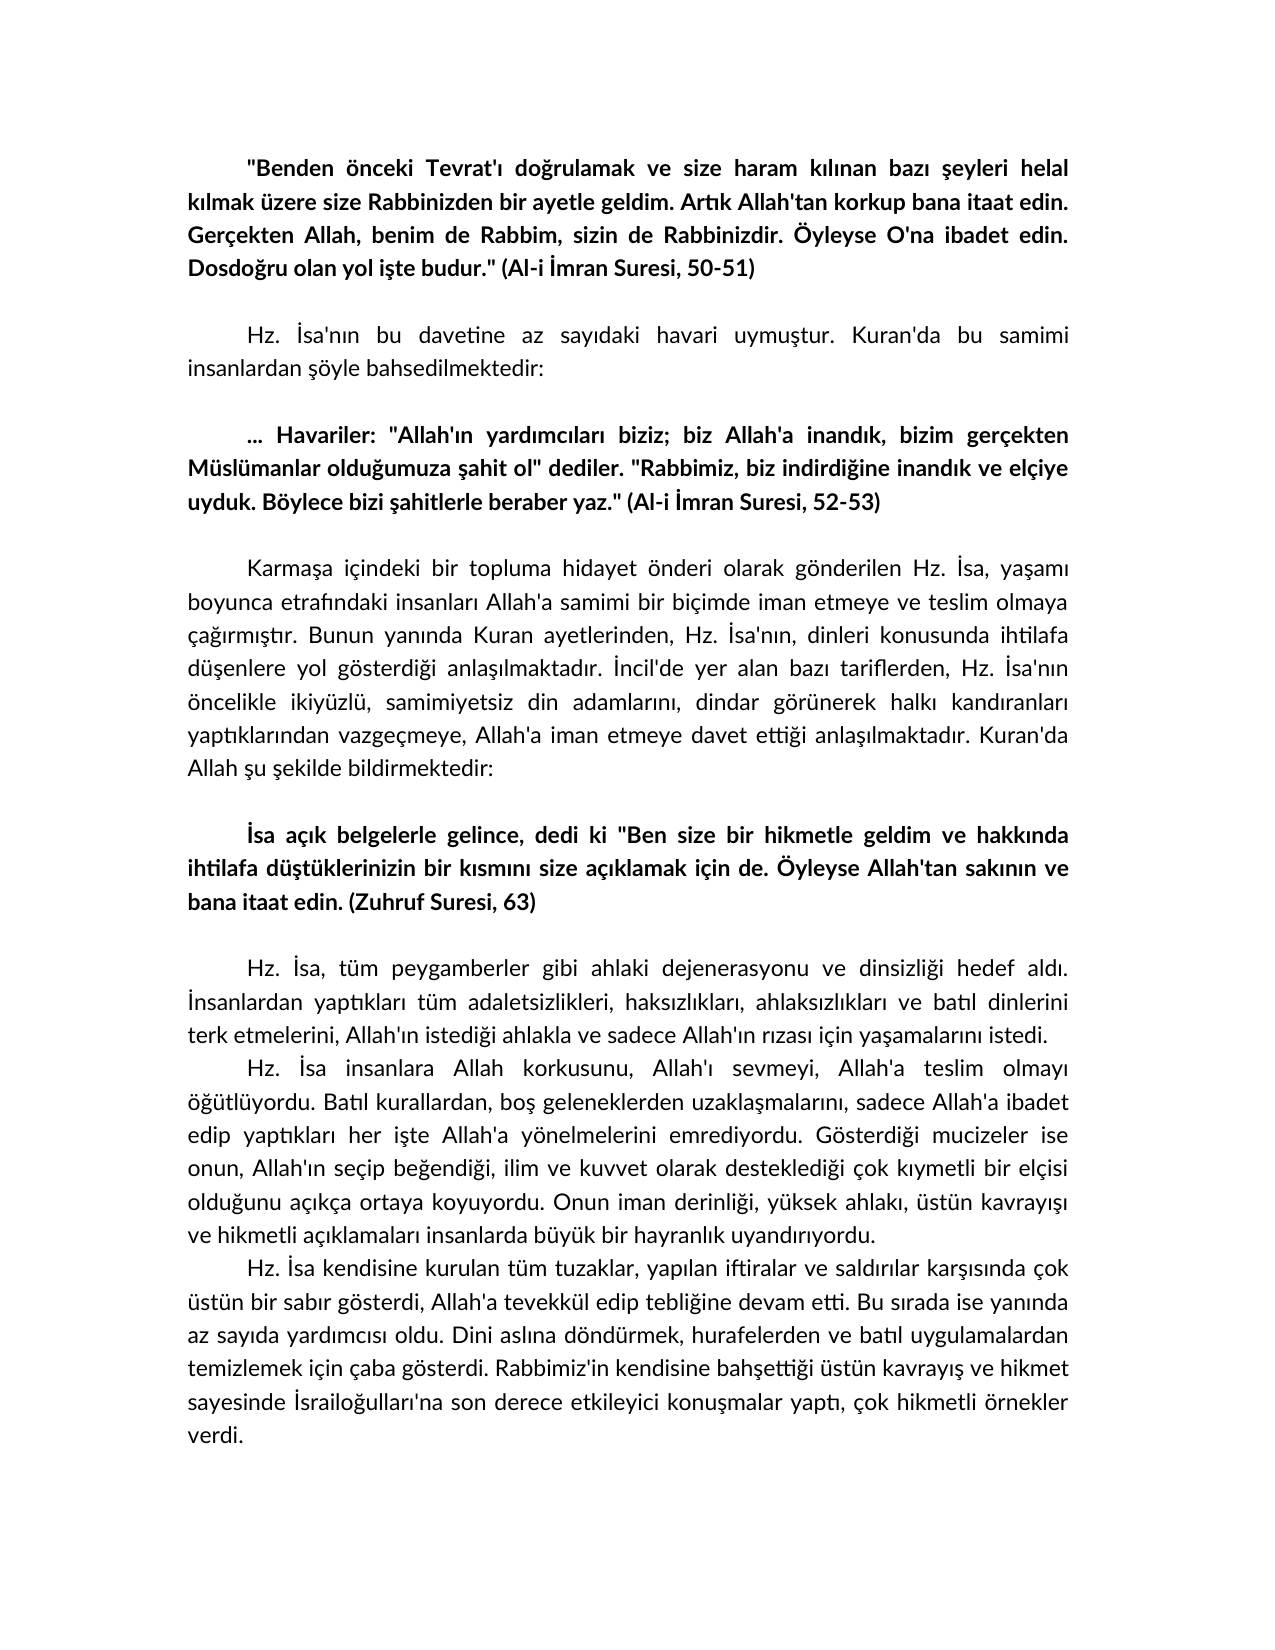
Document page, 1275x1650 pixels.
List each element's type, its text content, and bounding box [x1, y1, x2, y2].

text Hz. İsa'nın bu davetine az sayıdaki havari uymuştur. Kuran'da bu samimi insanlardan şöyle bahsedilmektedir: [187, 317, 1070, 383]
text Hz. İsa, tüm peygamberler gibi ahlaki dejenerasyonu ve dinsizliği hedef aldı. İnsanlardan yaptıkları tüm adaletsizlikleri, haksızlıkları, ahlaksızlıkları ve batıl dinlerini terk etmelerini, Allah'ın istediği ahlakla ve sadece Allah'ın rızası için yaşamalarını istedi. [187, 950, 1070, 1050]
text Hz. İsa kendisine kurulan tüm tuzaklar, yapılan iftiralar ve saldırılar karşısında çok üstün bir sabır gösterdi, Allah'a tevekkül edip tebliğine devam etti. Bu sırada ise yanında az sayıda yardımcısı oldu. Dini aslına döndürmek, hurafelerden ve batıl uygulamalardan temizlemek için çaba gösterdi. Rabbimiz'in kendisine bahşettiği üstün kavrayış ve hikmet sayesinde İsrailoğulları'na son derece etkileyici konuşmalar yaptı, çok hikmetli örnekler verdi. [187, 1250, 1070, 1450]
text Hz. İsa insanlara Allah korkusunu, Allah'ı sevmeyi, Allah'a teslim olmayı öğütlüyordu. Batıl kurallardan, boş geleneklerden uzaklaşmalarını, sadece Allah'a ibadet edip yaptıkları her işte Allah'a yönelmelerini emrediyordu. Gösterdiği mucizeler ise onun, Allah'ın seçip beğendiği, ilim ve kuvvet olarak desteklediği çok kıymetli bir elçisi olduğunu açıkça ortaya koyuyordu. Onun iman derinliği, yüksek ahlakı, üstün kavrayışı ve hikmetli açıklamaları insanlarda büyük bir hayranlık uyandırıyordu. [187, 1050, 1070, 1250]
text İsa açık belgelerle gelince, dedi ki "Ben size bir hikmetle geldim ve hakkında ihtilafa düştüklerinizin bir kısmını size açıklamak için de. Öyleyse Allah'tan sakının ve bana itaat edin. (Zuhruf Suresi, 63) [187, 817, 1070, 917]
text Karmaşa içindeki bir topluma hidayet önderi olarak gönderilen Hz. İsa, yaşamı boyunca etrafındaki insanları Allah'a samimi bir biçimde iman etmeye ve teslim olmaya çağırmıştır. Bunun yanında Kuran ayetlerinden, Hz. İsa'nın, dinleri konusunda ihtilafa düşenlere yol gösterdiği anlaşılmaktadır. İncil'de yer alan bazı tariflerden, Hz. İsa'nın öncelikle ikiyüzlü, samimiyetsiz din adamlarını, dindar görünerek halkı kandıranları yaptıklarından vazgeçmeye, Allah'a iman etmeye davet ettiği anlaşılmaktadır. Kuran'da Allah şu şekilde bildirmektedir: [187, 550, 1070, 783]
text "Benden önceki Tevrat'ı doğrulamak ve size haram kılınan bazı şeyleri helal kılmak üzere size Rabbinizden bir ayetle geldim. Artık Allah'tan korkup bana itaat edin. Gerçekten Allah, benim de Rabbim, sizin de Rabbinizdir. Öyleyse O'na ibadet edin. Dosdoğru olan yol işte budur." (Al-i İmran Suresi, 50-51) [187, 150, 1070, 283]
text ... Havariler: "Allah'ın yardımcıları biziz; biz Allah'a inandık, bizim gerçekten Müslümanlar olduğumuza şahit ol" dediler. "Rabbimiz, biz indirdiğine inandık ve elçiye uyduk. Böylece bizi şahitlerle beraber yaz." (Al-i İmran Suresi, 52-53) [187, 417, 1070, 517]
